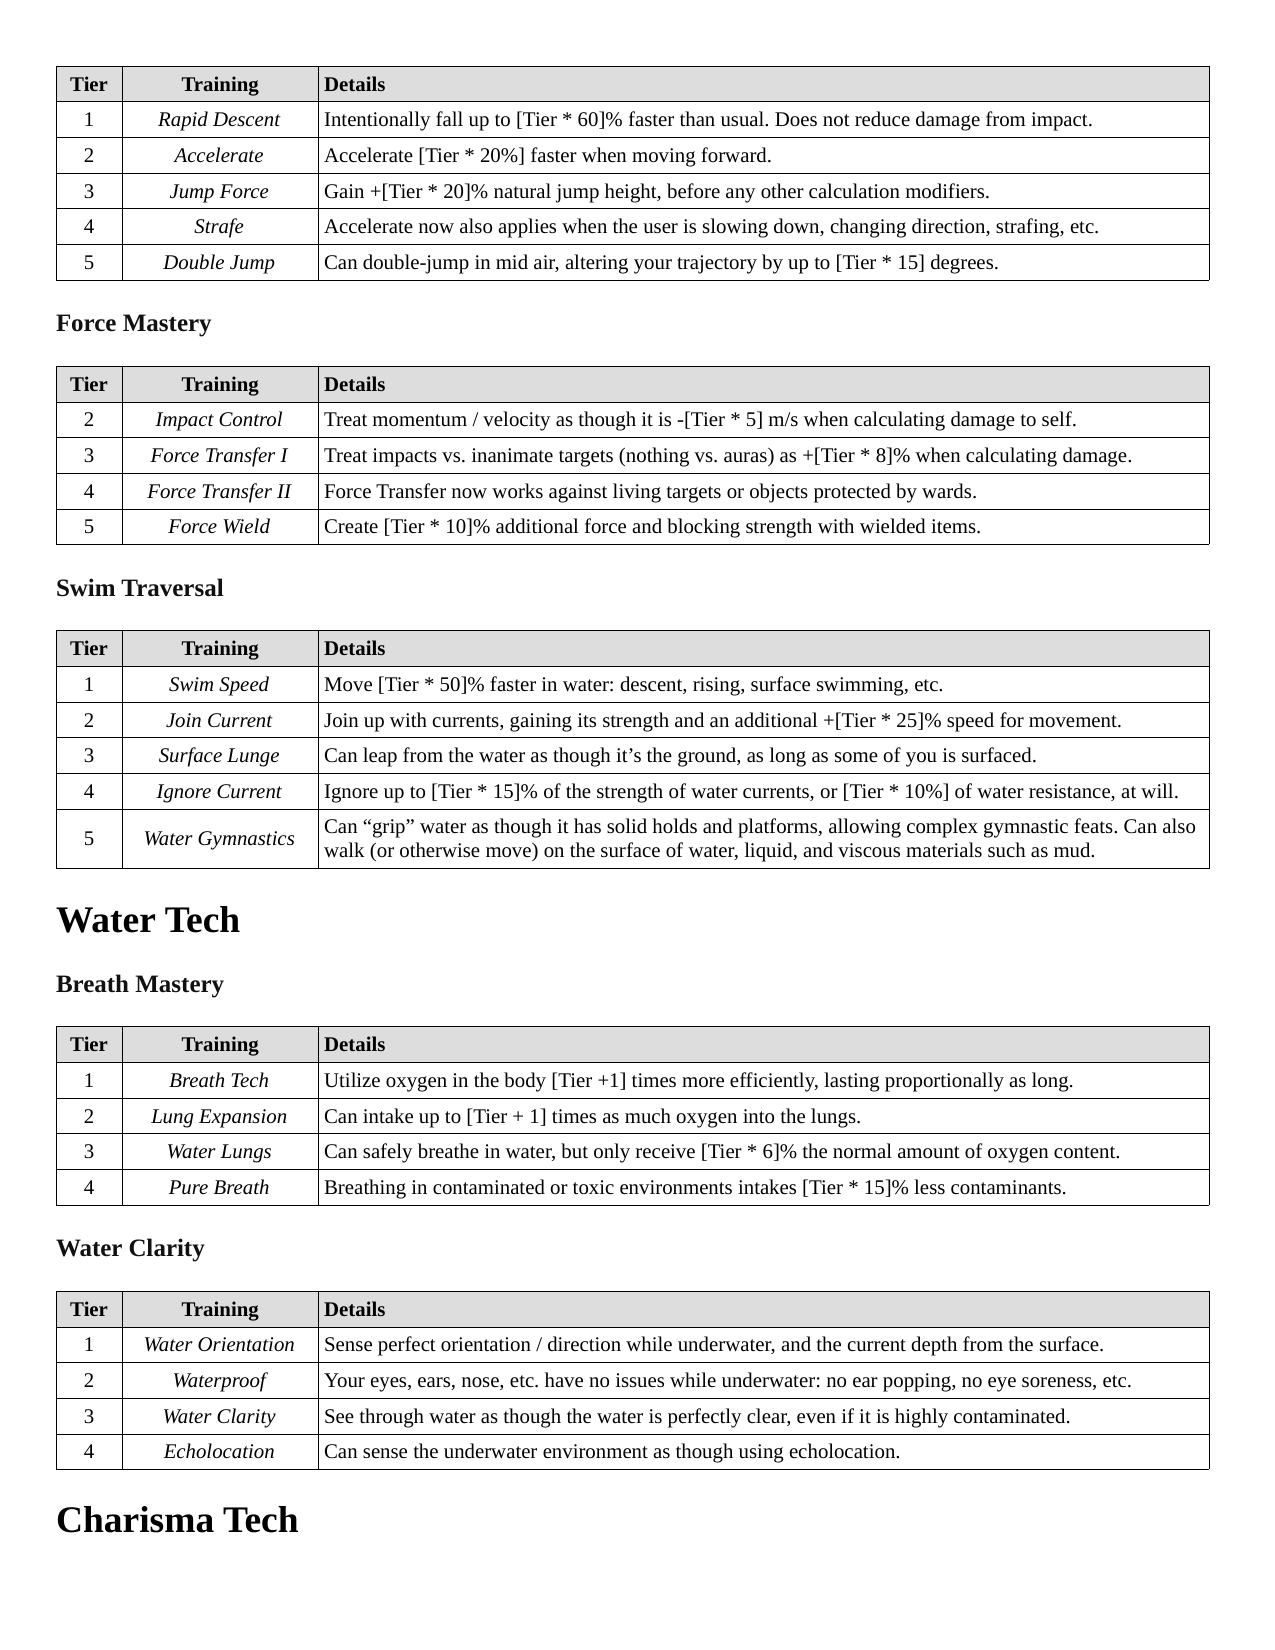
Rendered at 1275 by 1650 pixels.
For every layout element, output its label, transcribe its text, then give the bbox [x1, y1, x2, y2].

table_cell Water Clarity [123, 1399, 318, 1433]
table_cell 4 [57, 1435, 122, 1469]
table_cell Force Transfer II [123, 474, 318, 508]
table_cell Strafe [123, 209, 318, 244]
table_cell Can double-jump in mid air, altering your trajectory by up to [Tier * 15] degrees. [319, 245, 1209, 279]
table_cell Join Current [123, 703, 318, 737]
table_cell 2 [57, 703, 122, 737]
table_cell Jump Force [123, 174, 318, 208]
table_cell Surface Lunge [123, 738, 318, 773]
table_header Training [123, 67, 318, 101]
table_cell Ignore Current [123, 774, 318, 808]
table_cell Sense perfect orientation / direction while underwater, and the current depth from the surface. [319, 1328, 1209, 1362]
table_cell 3 [57, 1399, 122, 1433]
table_cell Can safely breathe in water, but only receive [Tier * 6]% the normal amount of oxygen content. [319, 1134, 1209, 1169]
table_cell Move [Tier * 50]% faster in water: descent, rising, surface swimming, etc. [319, 667, 1209, 702]
table_header Tier [57, 67, 122, 101]
subtitle Charisma Tech [56, 1498, 1215, 1541]
table_cell Impact Control [123, 403, 318, 437]
table_header Tier [57, 1292, 122, 1327]
table_header Details [319, 1027, 1209, 1062]
table_cell 5 [57, 810, 122, 868]
table_cell Create [Tier * 10]% additional force and blocking strength with wielded items. [319, 510, 1209, 544]
table_cell Lung Expansion [123, 1099, 318, 1133]
table_cell Intentionally fall up to [Tier * 60]% faster than usual. Does not reduce damage from impact. [319, 102, 1209, 137]
table_cell 2 [57, 403, 122, 437]
table_cell 1 [57, 102, 122, 137]
table_cell Accelerate [Tier * 20%] faster when moving forward. [319, 138, 1209, 173]
table_cell 3 [57, 738, 122, 773]
table_cell 1 [57, 1063, 122, 1098]
table_cell 1 [57, 1328, 122, 1362]
table_header Details [319, 1292, 1209, 1327]
table_cell Echolocation [123, 1435, 318, 1469]
table_cell 4 [57, 474, 122, 508]
table_cell Your eyes, ears, nose, etc. have no issues while underwater: no ear popping, no eye soreness, etc. [319, 1363, 1209, 1398]
table_cell Accelerate now also applies when the user is slowing down, changing direction, strafing, etc. [319, 209, 1209, 244]
table_cell 1 [57, 667, 122, 702]
table_cell Double Jump [123, 245, 318, 279]
table_cell Can intake up to [Tier + 1] times as much oxygen into the lungs. [319, 1099, 1209, 1133]
table_cell Treat impacts vs. inanimate targets (nothing vs. auras) as +[Tier * 8]% when calculating damage. [319, 438, 1209, 473]
table_header Details [319, 67, 1209, 101]
table_cell Waterproof [123, 1363, 318, 1398]
table_header Training [123, 1027, 318, 1062]
table_cell 4 [57, 1170, 122, 1204]
table_cell 5 [57, 245, 122, 279]
subtitle Water Tech [56, 897, 1215, 940]
subtitle Water Clarity [56, 1233, 1215, 1262]
table_cell Water Gymnastics [123, 810, 318, 868]
table_cell Gain +[Tier * 20]% natural jump height, before any other calculation modifiers. [319, 174, 1209, 208]
subtitle Force Mastery [56, 308, 1215, 337]
table_cell Water Lungs [123, 1134, 318, 1169]
table_cell Swim Speed [123, 667, 318, 702]
table_cell Can leap from the water as though it’s the ground, as long as some of you is surfaced. [319, 738, 1209, 773]
table_header Training [123, 1292, 318, 1327]
table_cell 3 [57, 438, 122, 473]
table_cell 3 [57, 174, 122, 208]
table_cell Force Transfer now works against living targets or objects protected by wards. [319, 474, 1209, 508]
table_cell Rapid Descent [123, 102, 318, 137]
table_header Details [319, 631, 1209, 666]
table_header Tier [57, 631, 122, 666]
table_cell Ignore up to [Tier * 15]% of the strength of water currents, or [Tier * 10%] of water resistance, at will. [319, 774, 1209, 808]
table_cell Force Transfer I [123, 438, 318, 473]
table_cell 5 [57, 510, 122, 544]
table_cell Can “grip” water as though it has solid holds and platforms, allowing complex gymnastic feats. Can also walk (or otherwise move) on the surface of water, liquid, and viscous materials such as mud. [319, 810, 1209, 868]
table_cell See through water as though the water is perfectly clear, even if it is highly contaminated. [319, 1399, 1209, 1433]
table_cell Can sense the underwater environment as though using echolocation. [319, 1435, 1209, 1469]
subtitle Swim Traversal [56, 573, 1215, 602]
table_header Tier [57, 1027, 122, 1062]
table_header Details [319, 367, 1209, 402]
table_cell 4 [57, 209, 122, 244]
table_cell 2 [57, 138, 122, 173]
table_cell Breathing in contaminated or toxic environments intakes [Tier * 15]% less contaminants. [319, 1170, 1209, 1204]
table_cell Breath Tech [123, 1063, 318, 1098]
table_cell Utilize oxygen in the body [Tier +1] times more efficiently, lasting proportionally as long. [319, 1063, 1209, 1098]
table_cell Pure Breath [123, 1170, 318, 1204]
table_cell 3 [57, 1134, 122, 1169]
table_header Training [123, 367, 318, 402]
table_cell Water Orientation [123, 1328, 318, 1362]
table_cell Join up with currents, gaining its strength and an additional +[Tier * 25]% speed for movement. [319, 703, 1209, 737]
table_cell Treat momentum / velocity as though it is -[Tier * 5] m/s when calculating damage to self. [319, 403, 1209, 437]
table_cell Accelerate [123, 138, 318, 173]
subtitle Breath Mastery [56, 969, 1215, 998]
table_header Training [123, 631, 318, 666]
table_cell Force Wield [123, 510, 318, 544]
table_cell 4 [57, 774, 122, 808]
table_cell 2 [57, 1363, 122, 1398]
table_header Tier [57, 367, 122, 402]
table_cell 2 [57, 1099, 122, 1133]
